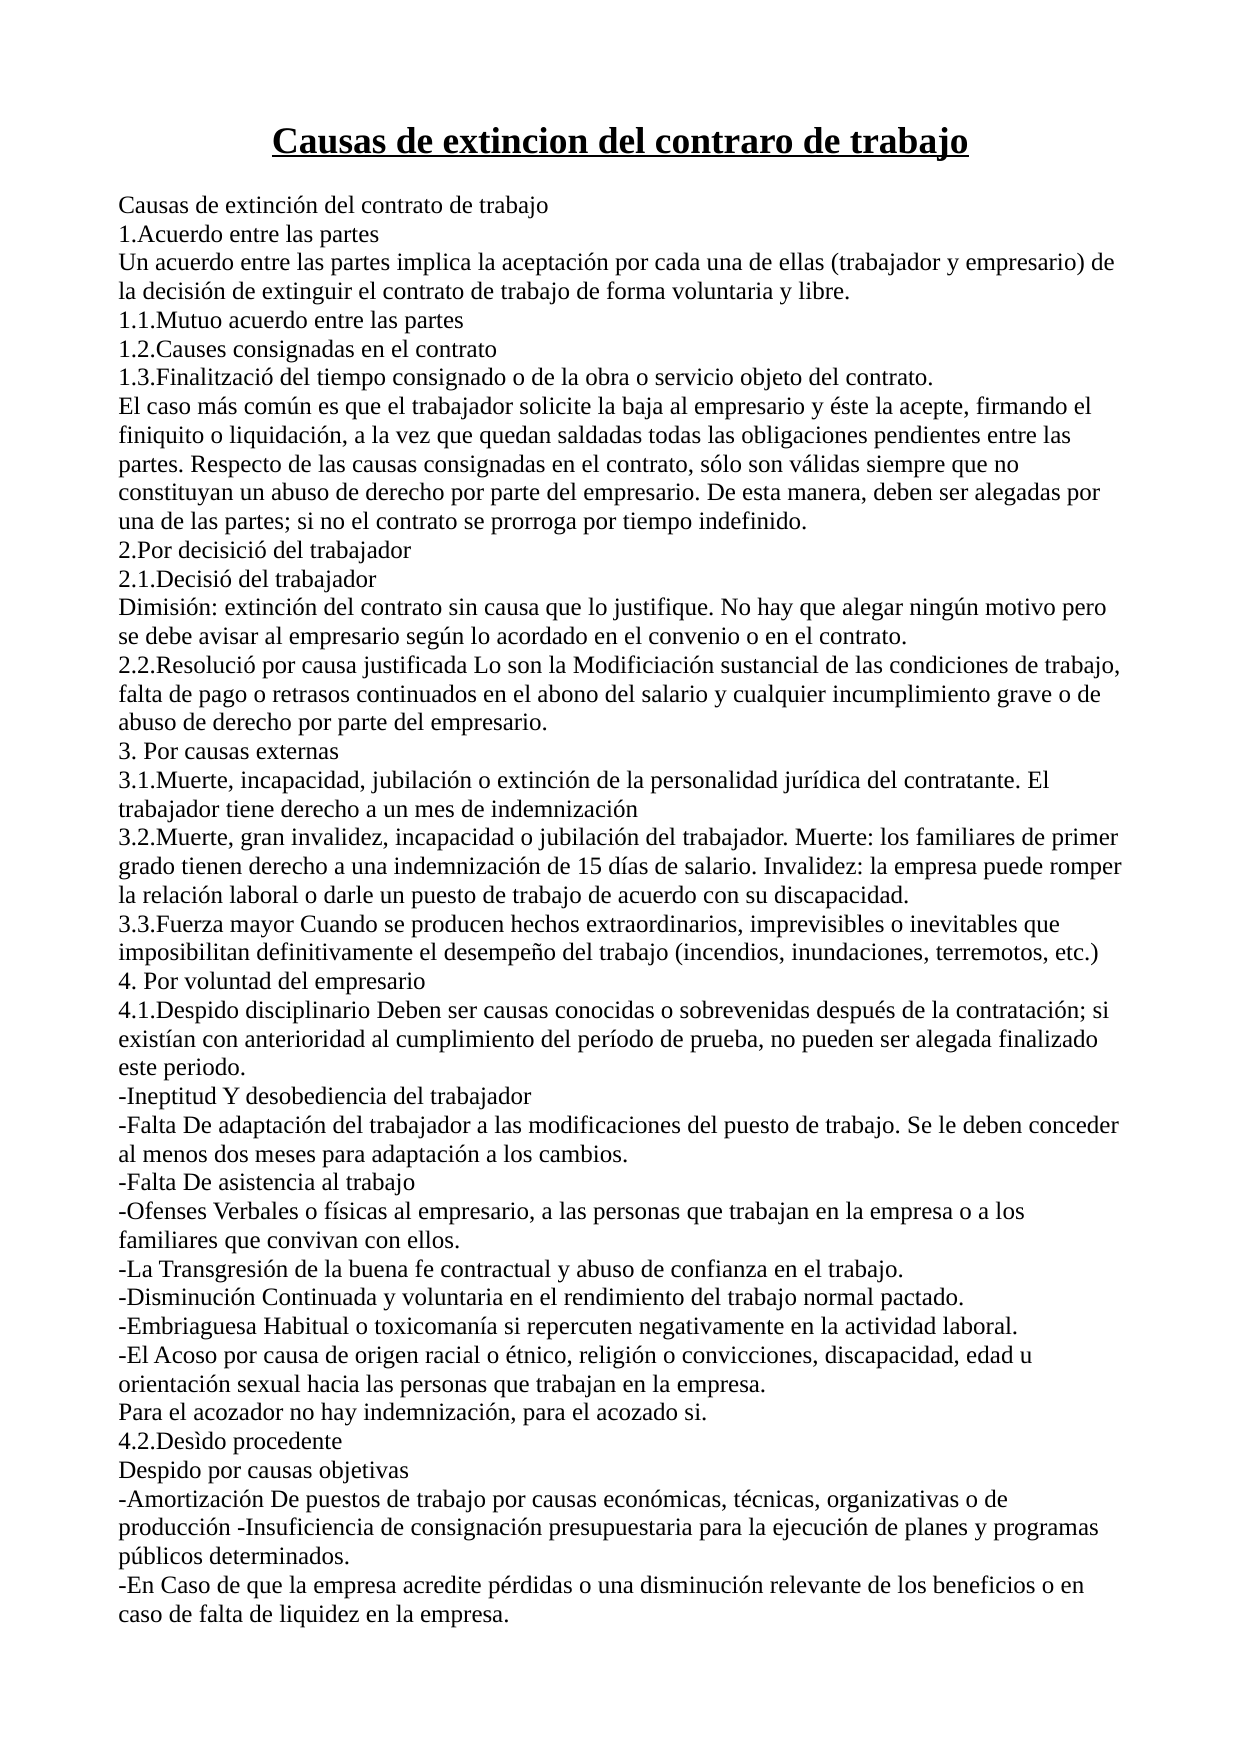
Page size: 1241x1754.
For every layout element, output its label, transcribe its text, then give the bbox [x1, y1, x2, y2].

text Causas de extinción del contrato de trabajo 1.Acuerdo entre las partes Un acuerdo entre las partes implica la aceptación por cada una de ellas (trabajador y empresario) de la decisión de extinguir el contrato de trabajo de forma voluntaria y libre. 1.1.Mutuo acuerdo entre las partes 1.2.Causes consignadas en el contrato 1.3.Finalització del tiempo consignado o de la obra o servicio objeto del contrato. El caso más común es que el trabajador solicite la baja al empresario y éste la acepte, firmando el finiquito o liquidación, a la vez que quedan saldadas todas las obligaciones pendientes entre las partes. Respecto de las causas consignadas en el contrato, sólo son válidas siempre que no constituyan un abuso de derecho por parte del empresario. De esta manera, deben ser alegadas por una de las partes; si no el contrato se prorroga por tiempo indefinido. 2.Por decisició del trabajador 2.1.Decisió del trabajador Dimisión: extinción del contrato sin causa que lo justifique. No hay que alegar ningún motivo pero se debe avisar al empresario según lo acordado en el convenio o en el contrato. 2.2.Resolució por causa justificada Lo son la Modificiación sustancial de las condiciones de trabajo, falta de pago o retrasos continuados en el abono del salario y cualquier incumplimiento grave o de abuso de derecho por parte del empresario. 3. Por causas externas 3.1.Muerte, incapacidad, jubilación o extinción de la personalidad jurídica del contratante. El trabajador tiene derecho a un mes de indemnización 3.2.Muerte, gran invalidez, incapacidad o jubilación del trabajador. Muerte: los familiares de primer grado tienen derecho a una indemnización de 15 días de salario. Invalidez: la empresa puede romper la relación laboral o darle un puesto de trabajo de acuerdo con su discapacidad. 3.3.Fuerza mayor Cuando se producen hechos extraordinarios, imprevisibles o inevitables que imposibilitan definitivamente el desempeño del trabajo (incendios, inundaciones, terremotos, etc.) 4. Por voluntad del empresario 4.1.Despido disciplinario Deben ser causas conocidas o sobrevenidas después de la contratación; si existían con anterioridad al cumplimiento del período de prueba, no pueden ser alegada finalizado este periodo. -Ineptitud Y desobediencia del trabajador -Falta De adaptación del trabajador a las modificaciones del puesto de trabajo. Se le deben conceder al menos dos meses para adaptación a los cambios. -Falta De asistencia al trabajo -Ofenses Verbales o físicas al empresario, a las personas que trabajan en la empresa o a los familiares que convivan con ellos. -La Transgresión de la buena fe contractual y abuso de confianza en el trabajo. -Disminución Continuada y voluntaria en el rendimiento del trabajo normal pactado. -Embriaguesa Habitual o toxicomanía si repercuten negativamente en la actividad laboral. -El Acoso por causa de origen racial o étnico, religión o convicciones, discapacidad, edad u orientación sexual hacia las personas que trabajan en la empresa. Para el acozador no hay indemnización, para el acozado si. 4.2.Desìdo procedente Despido por causas objetivas -Amortización De puestos de trabajo por causas económicas, técnicas, organizativas o de producción -Insuficiencia de consignación presupuestaria para la ejecución de planes y programas públicos determinados. -En Caso de que la empresa acredite pérdidas o una disminución relevante de los beneficios o en caso de falta de liquidez en la empresa. [118, 190, 1122, 1627]
text Causas de extincion del contraro de trabajo [118, 118, 1122, 161]
